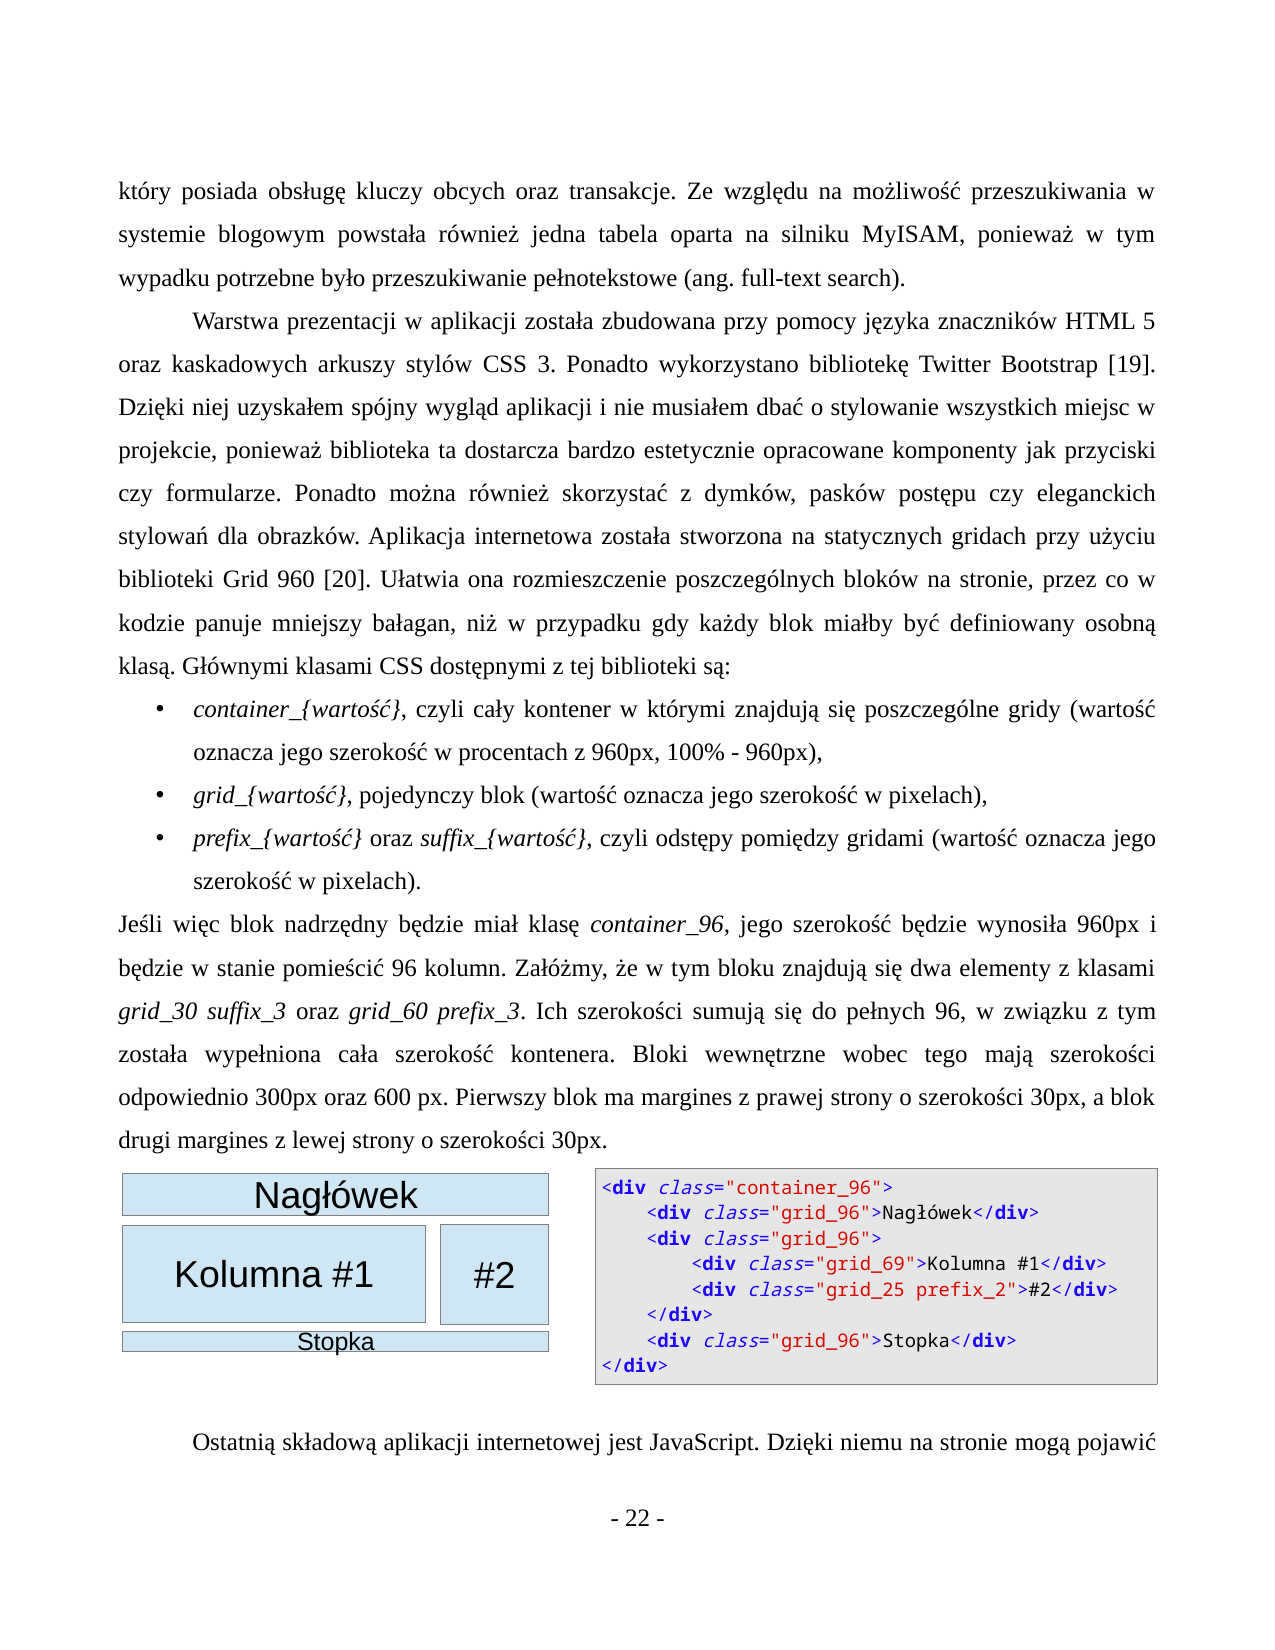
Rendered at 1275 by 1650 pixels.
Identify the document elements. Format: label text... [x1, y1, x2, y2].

table_header <div class="container_96"> <div class="grid_96">Nagłówek</div> <div class="grid_96"> <div class="grid_69">Kolumna #1</div> <div class="grid_25 prefix_2">#2</div> </div> <div class="grid_96">Stopka</div> </div> [596, 1169, 1157, 1384]
text Ostatnią składową aplikacji internetowej jest JavaScript. Dzięki niemu na stronie mogą pojawić [118, 1427, 1157, 1456]
text który posiada obsługę kluczy obcych oraz transakcje. Ze względu na możliwość przeszukiwania w systemie blogowym powstała również jedna tabela oparta na silniku MyISAM, ponieważ w tym wypadku potrzebne było przeszukiwanie pełnotekstowe (ang. full-text search). [118, 176, 1157, 291]
list container_{wartość}, czyli cały kontener w którymi znajdują się poszczególne gridy (wartość oznacza jego szerokość w procentach z 960px, 100% - 960px), [156, 694, 1157, 766]
list prefix_{wartość} oraz suffix_{wartość}, czyli odstępy pomiędzy gridami (wartość oznacza jego szerokość w pixelach). [156, 823, 1157, 895]
text Jeśli więc blok nadrzędny będzie miał klasę container_96, jego szerokość będzie wynosiła 960px i będzie w stanie pomieścić 96 kolumn. Załóżmy, że w tym bloku znajdują się dwa elementy z klasami grid_30 suffix_3 oraz grid_60 prefix_3. Ich szerokości sumują się do pełnych 96, w związku z tym została wypełniona cała szerokość kontenera. Bloki wewnętrzne wobec tego mają szerokości odpowiednio 300px oraz 600 px. Pierwszy blok ma margines z prawej strony o szerokości 30px, a blok drugi margines z lewej strony o szerokości 30px. [118, 909, 1157, 1154]
list grid_{wartość}, pojedynczy blok (wartość oznacza jego szerokość w pixelach), [156, 780, 1157, 809]
text Warstwa prezentacji w aplikacji została zbudowana przy pomocy języka znaczników HTML 5 oraz kaskadowych arkuszy stylów CSS 3. Ponadto wykorzystano bibliotekę Twitter Bootstrap [19]. Dzięki niej uzyskałem spójny wygląd aplikacji i nie musiałem dbać o stylowanie wszystkich miejsc w projekcie, ponieważ biblioteka ta dostarcza bardzo estetycznie opracowane komponenty jak przyciski czy formularze. Ponadto można również skorzystać z dymków, pasków postępu czy eleganckich stylowań dla obrazków. Aplikacja internetowa została stworzona na statycznych gridach przy użyciu biblioteki Grid 960 [20]. Ułatwia ona rozmieszczenie poszczególnych bloków na stronie, przez co w kodzie panuje mniejszy bałagan, niż w przypadku gdy każdy blok miałby być definiowany osobną klasą. Głównymi klasami CSS dostępnymi z tej biblioteki są: [118, 306, 1157, 679]
table_header [117, 1168, 595, 1384]
